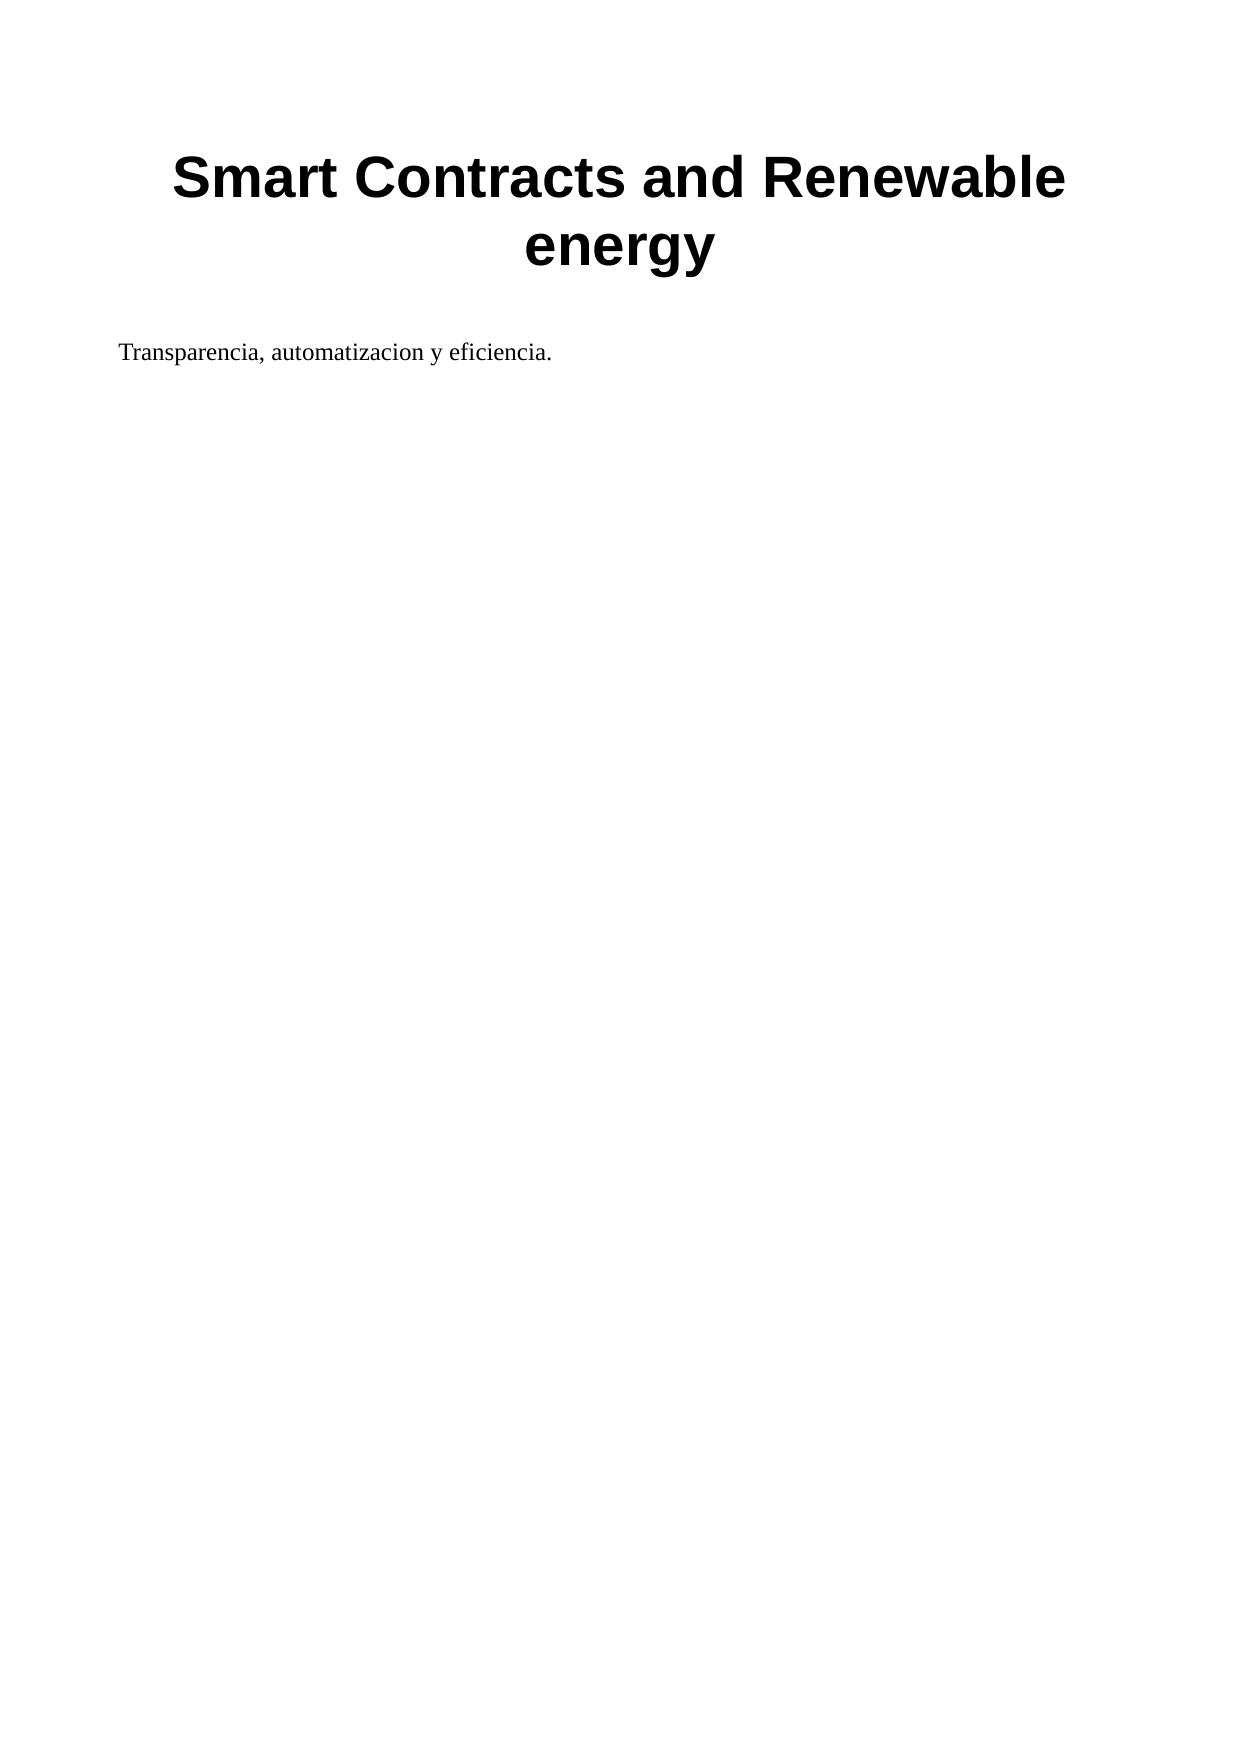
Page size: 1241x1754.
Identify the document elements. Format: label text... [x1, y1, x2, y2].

title Smart Contracts and Renewable energy [118, 143, 1122, 277]
text Transparencia, automatizacion y eficiencia. [118, 337, 1122, 366]
